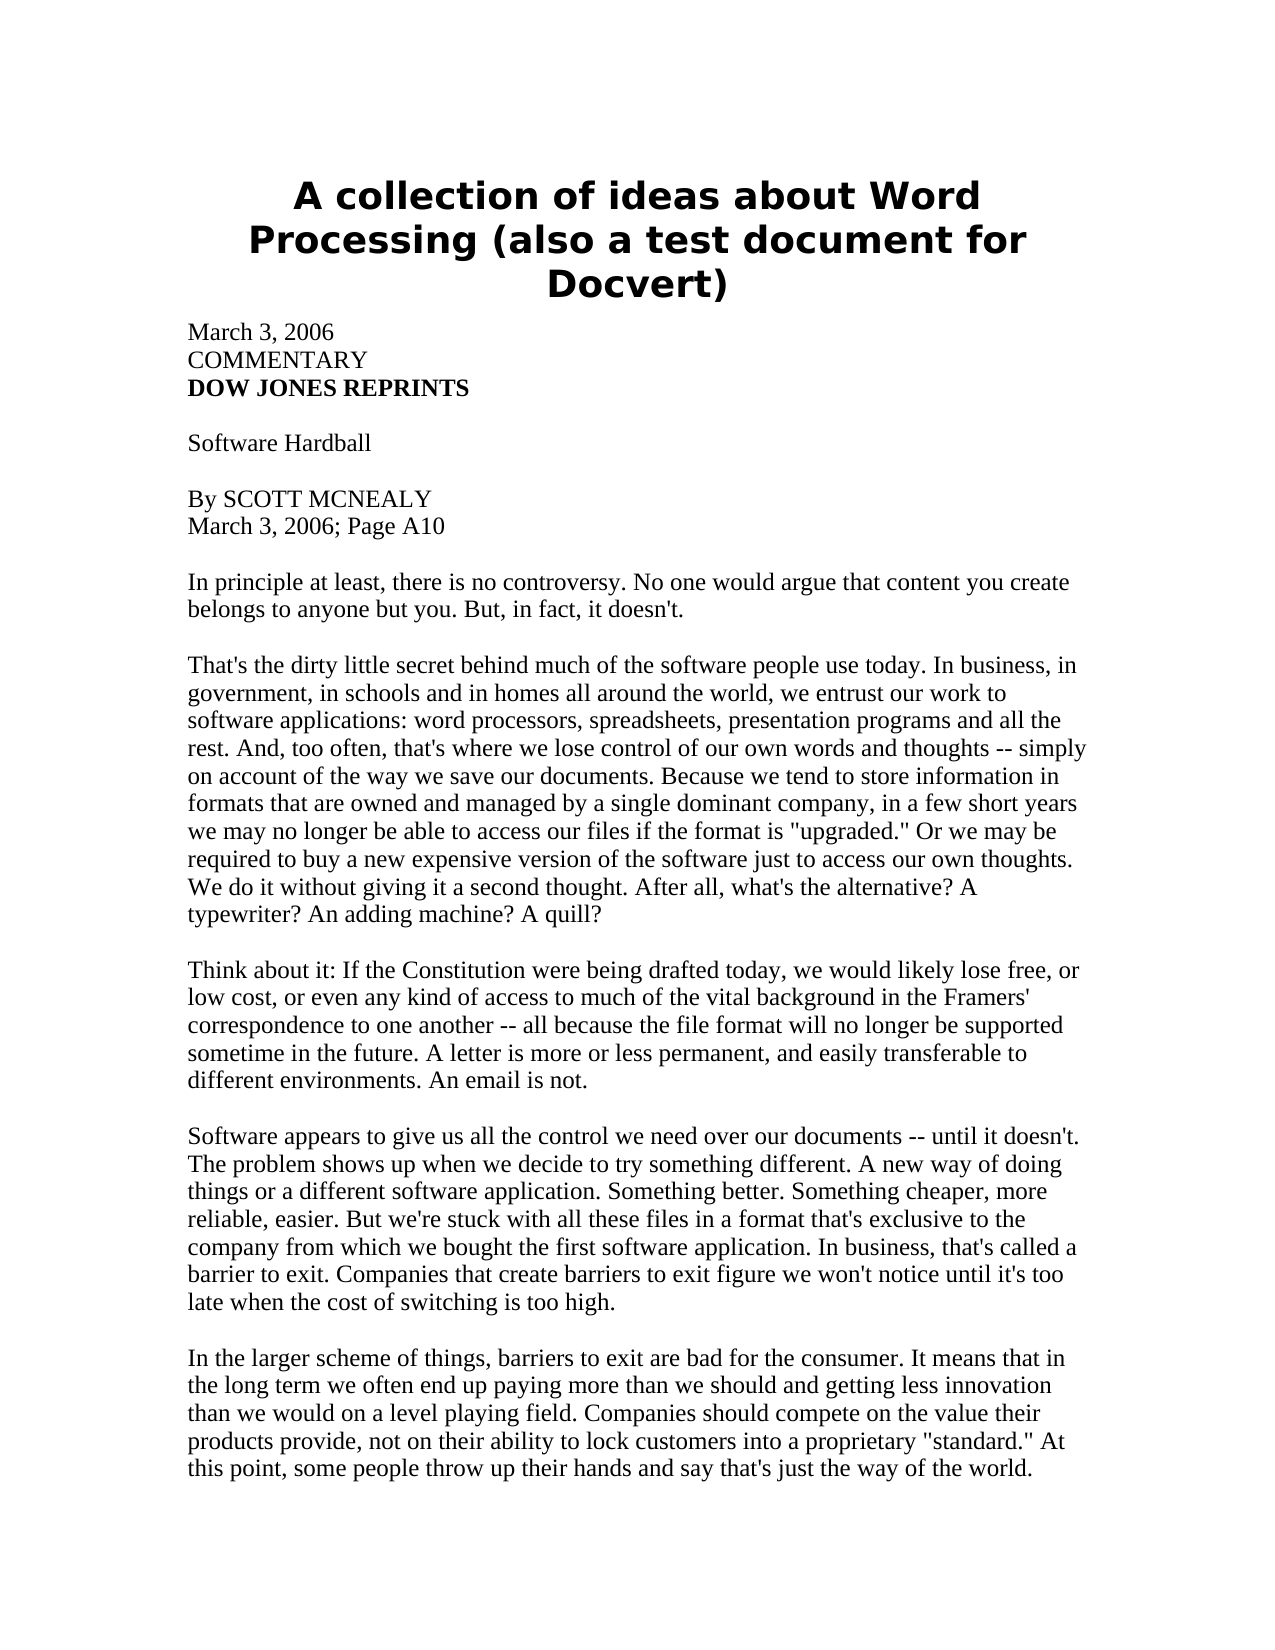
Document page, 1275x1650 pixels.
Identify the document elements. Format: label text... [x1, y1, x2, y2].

text March 3, 2006 COMMENTARY DOW JONES REPRINTS Software Hardball By SCOTT MCNEALY March 3, 2006; Page A10 In principle at least, there is no controversy. No one would argue that content you create belongs to anyone but you. But, in fact, it doesn't. That's the dirty little secret behind much of the software people use today. In business, in government, in schools and in homes all around the world, we entrust our work to software applications: word processors, spreadsheets, presentation programs and all the rest. And, too often, that's where we lose control of our own words and thoughts -- simply on account of the way we save our documents. Because we tend to store information in formats that are owned and managed by a single dominant company, in a few short years we may no longer be able to access our files if the format is "upgraded." Or we may be required to buy a new expensive version of the software just to access our own thoughts. We do it without giving it a second thought. After all, what's the alternative? A typewriter? An adding machine? A quill? Think about it: If the Constitution were being drafted today, we would likely lose free, or low cost, or even any kind of access to much of the vital background in the Framers' correspondence to one another -- all because the file format will no longer be supported sometime in the future. A letter is more or less permanent, and easily transferable to different environments. An email is not. Software appears to give us all the control we need over our documents -- until it doesn't. The problem shows up when we decide to try something different. A new way of doing things or a different software application. Something better. Something cheaper, more reliable, easier. But we're stuck with all these files in a format that's exclusive to the company from which we bought the first software application. In business, that's called a barrier to exit. Companies that create barriers to exit figure we won't notice until it's too late when the cost of switching is too high. In the larger scheme of things, barriers to exit are bad for the consumer. It means that in the long term we often end up paying more than we should and getting less innovation than we would on a level playing field. Companies should compete on the value their products provide, not on their ability to lock customers into a proprietary "standard." At this point, some people throw up their hands and say that's just the way of the world. [187, 318, 1087, 1482]
title A collection of ideas about Word Processing (also a test document for Docvert) [187, 175, 1087, 306]
